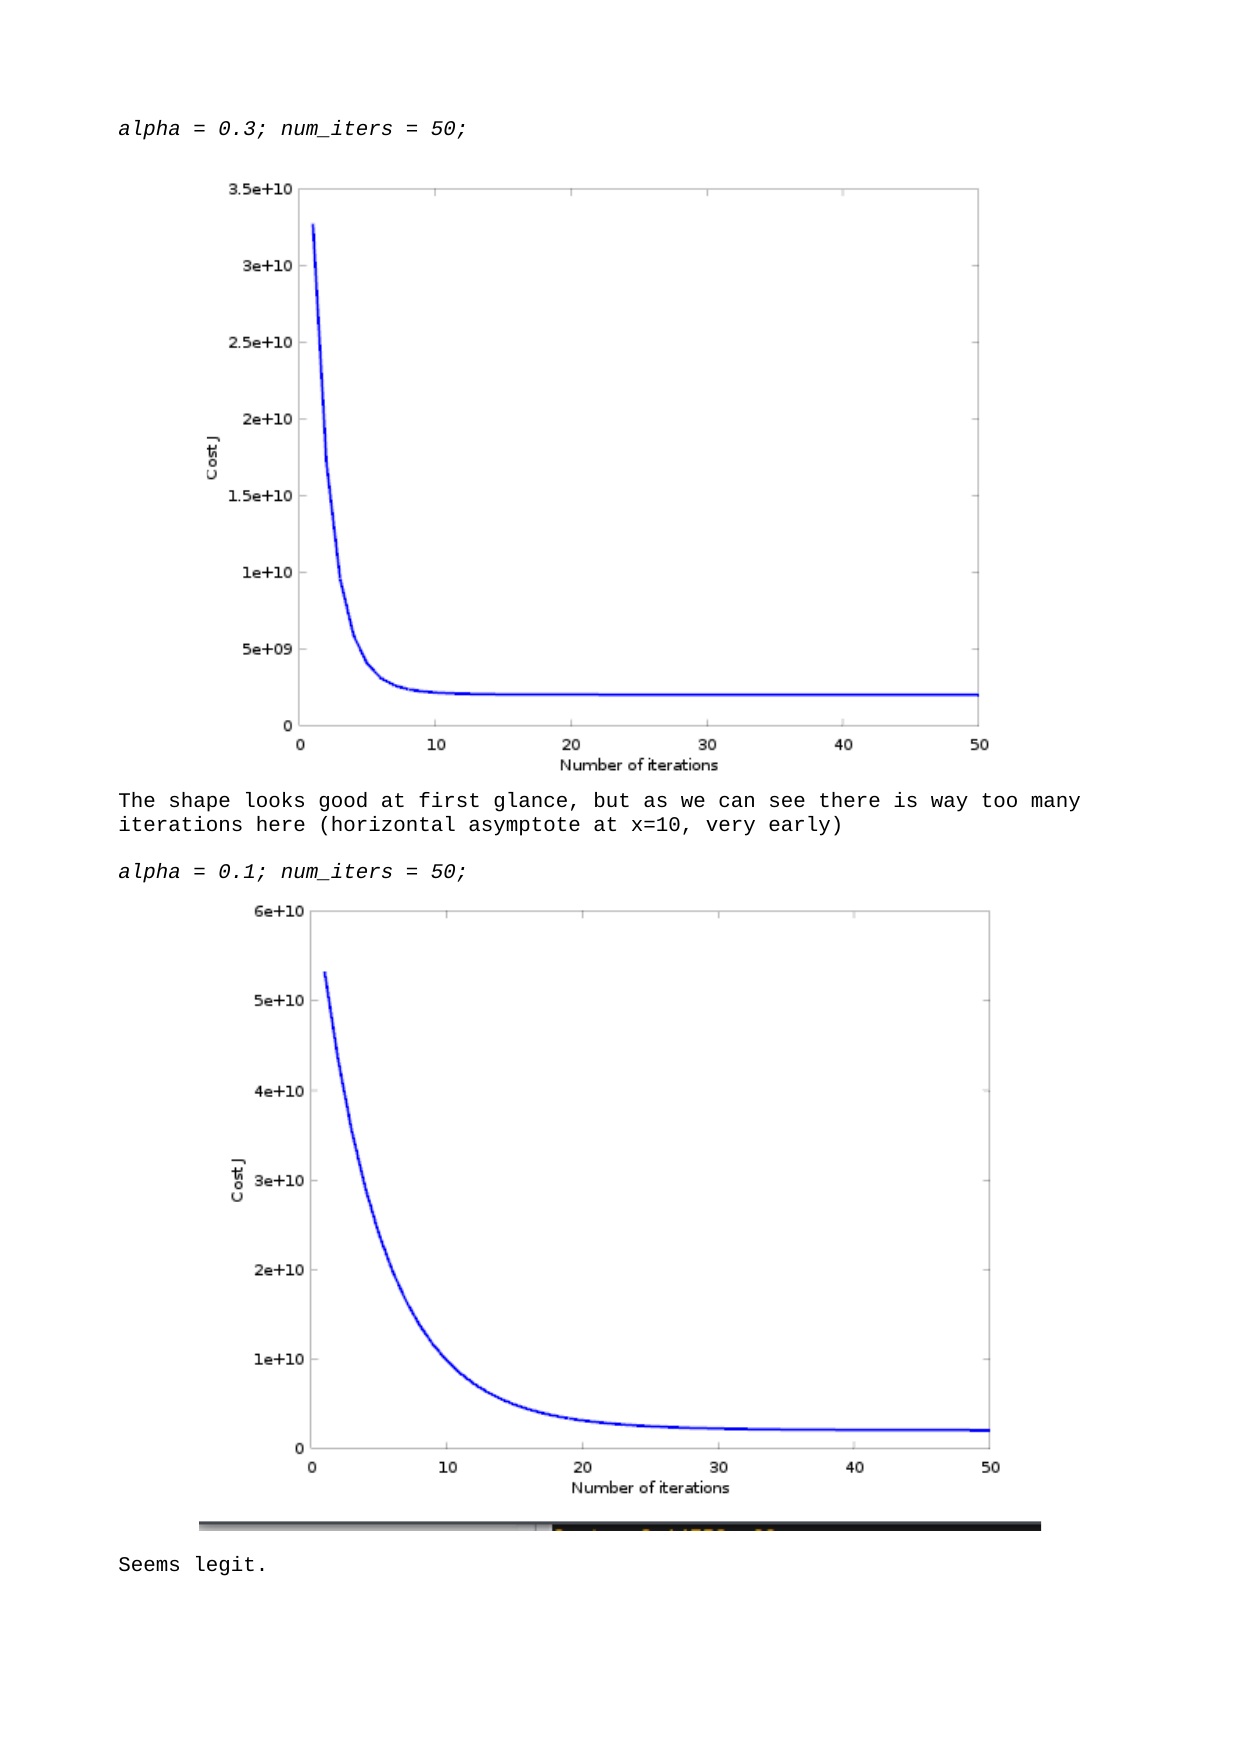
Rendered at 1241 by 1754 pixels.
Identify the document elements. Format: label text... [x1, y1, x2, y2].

text The shape looks good at first glance, but as we can see there is way too many iterations here (horizontal asymptote at x=10, very early) [118, 165, 1122, 838]
text alpha = 0.1; num_iters = 50; [118, 861, 1122, 885]
text Seems legit. [118, 1554, 1122, 1578]
picture [199, 885, 1042, 1531]
text alpha = 0.3; num_iters = 50; [118, 118, 1122, 142]
picture [206, 165, 1034, 791]
